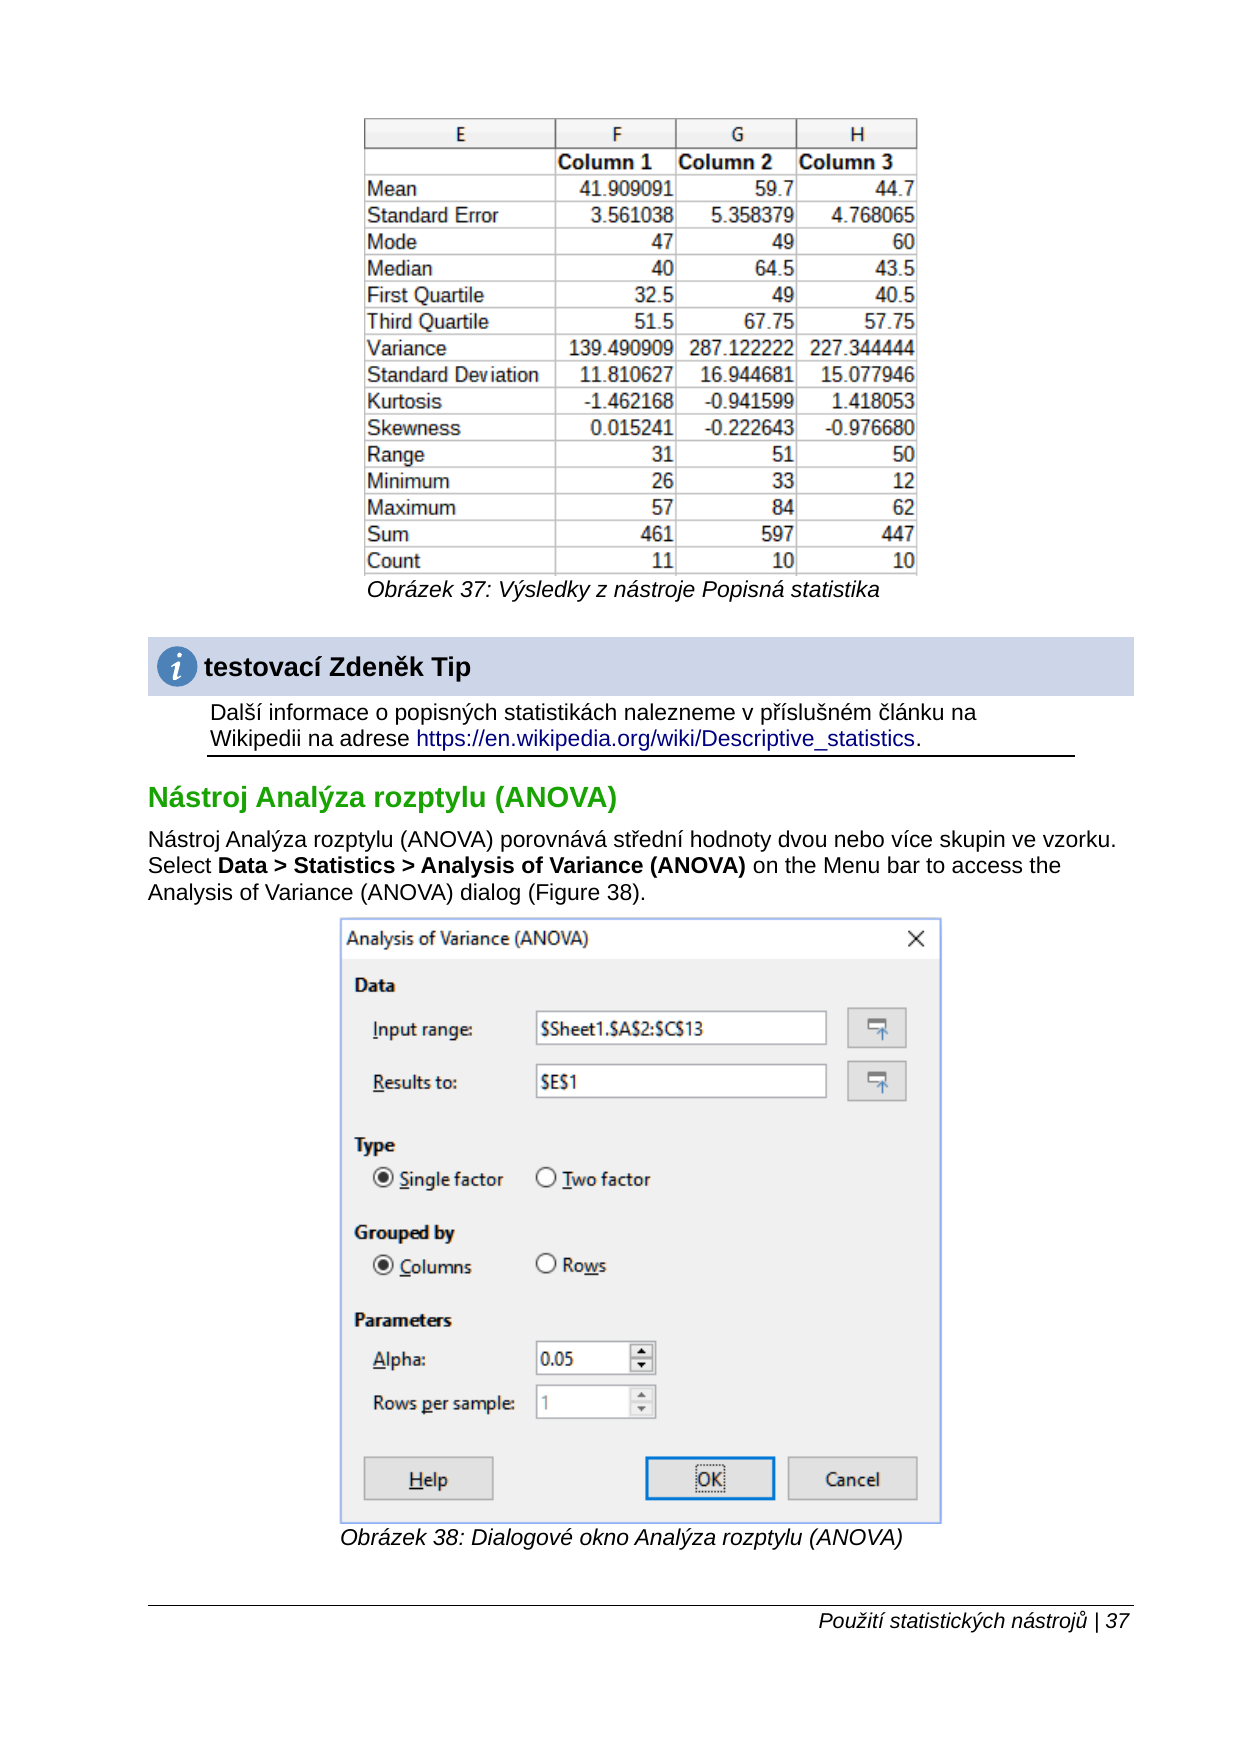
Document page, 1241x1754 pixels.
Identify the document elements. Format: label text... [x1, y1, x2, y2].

subtitle testovací Zdeněk Tip [148, 637, 1134, 696]
text Obrázek 38: Dialogové okno Analýza rozptylu (ANOVA) [340, 1524, 942, 1550]
picture [339, 917, 943, 1524]
text Obrázek 37: Výsledky z nástroje Popisná statistika [367, 576, 915, 602]
text Další informace o popisných statistikách nalezneme v příslušném článku na Wikipedii na adrese https://en.wikipedia.org/wiki/Descriptive_statistics. [207, 696, 1075, 755]
text Nástroj Analýza rozptylu (ANOVA) porovnává střední hodnoty dvou nebo více skupin ve vzorku. Select Data > Statistics > Analysis of Variance (ANOVA) on the Menu bar to access the Analysis of Variance (ANOVA) dialog (Figure 38). [148, 826, 1134, 905]
subtitle Nástroj Analýza rozptylu (ANOVA) [148, 781, 1134, 814]
picture [364, 118, 918, 576]
